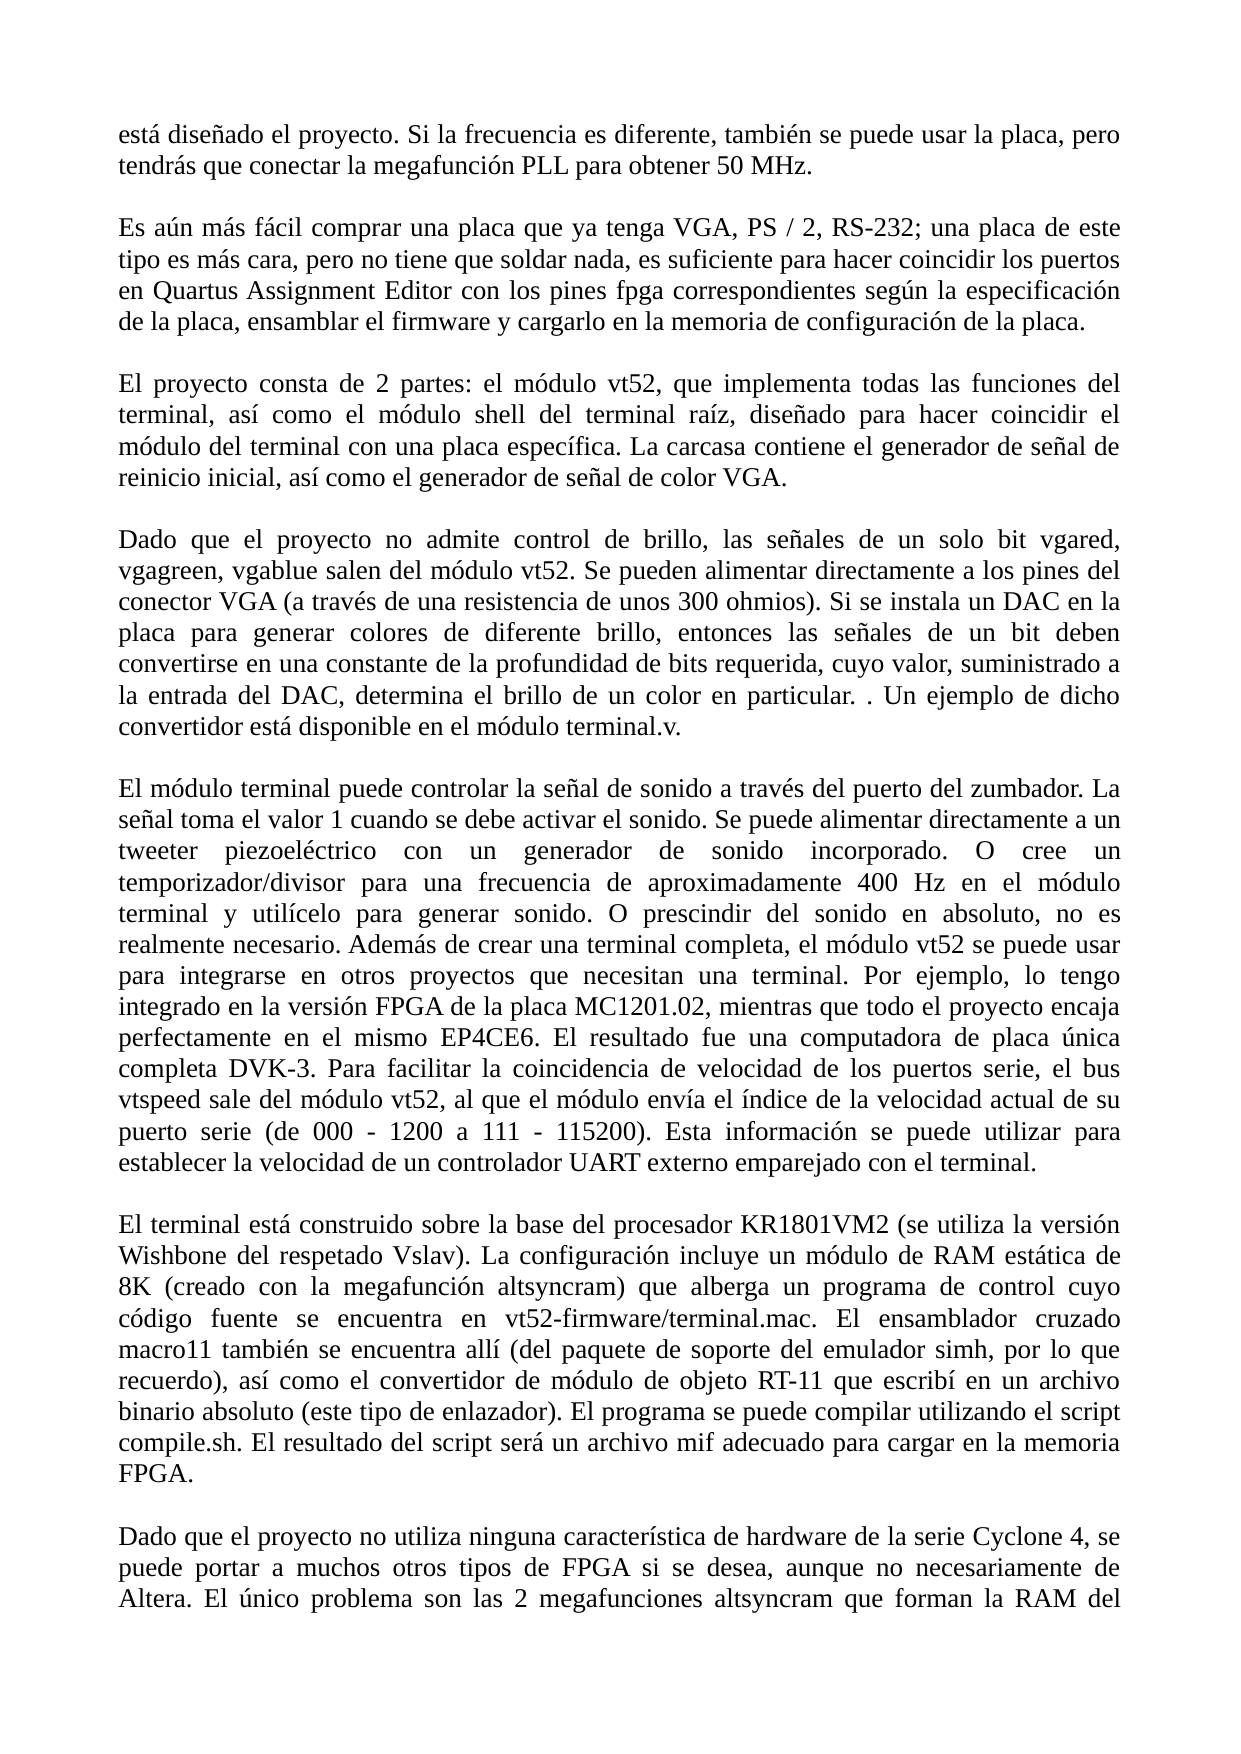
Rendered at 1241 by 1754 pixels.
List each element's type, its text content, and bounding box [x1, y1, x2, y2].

text El terminal está construido sobre la base del procesador KR1801VM2 (se utiliza la versión Wishbone del respetado Vslav). La configuración incluye un módulo de RAM estática de 8K (creado con la megafunción altsyncram) que alberga un programa de control cuyo código fuente se encuentra en vt52-firmware/terminal.mac. El ensamblador cruzado macro11 también se encuentra allí (del paquete de soporte del emulador simh, por lo que recuerdo), así como el convertidor de módulo de objeto RT-11 que escribí en un archivo binario absoluto (este tipo de enlazador). El programa se puede compilar utilizando el script compile.sh. El resultado del script será un archivo mif adecuado para cargar en la memoria FPGA. [118, 1208, 1122, 1488]
text Es aún más fácil comprar una placa que ya tenga VGA, PS / 2, RS-232; una placa de este tipo es más cara, pero no tiene que soldar nada, es suficiente para hacer coincidir los puertos en Quartus Assignment Editor con los pines fpga correspondientes según la especificación de la placa, ensamblar el firmware y cargarlo en la memoria de configuración de la placa. [118, 212, 1122, 336]
text está diseñado el proyecto. Si la frecuencia es diferente, también se puede usar la placa, pero tendrás que conectar la megafunción PLL para obtener 50 MHz. [118, 118, 1122, 180]
text El proyecto consta de 2 partes: el módulo vt52, que implementa todas las funciones del terminal, así como el módulo shell del terminal raíz, diseñado para hacer coincidir el módulo del terminal con una placa específica. La carcasa contiene el generador de señal de reinicio inicial, así como el generador de señal de color VGA. [118, 367, 1122, 492]
text Dado que el proyecto no admite control de brillo, las señales de un solo bit vgared, vgagreen, vgablue salen del módulo vt52. Se pueden alimentar directamente a los pines del conector VGA (a través de una resistencia de unos 300 ohmios). Si se instala un DAC en la placa para generar colores de diferente brillo, entonces las señales de un bit deben convertirse en una constante de la profundidad de bits requerida, cuyo valor, suministrado a la entrada del DAC, determina el brillo de un color en particular. . Un ejemplo de dicho convertidor está disponible en el módulo terminal.v. [118, 523, 1122, 741]
text Dado que el proyecto no utiliza ninguna característica de hardware de la serie Cyclone 4, se puede portar a muchos otros tipos de FPGA si se desea, aunque no necesariamente de Altera. El único problema son las 2 megafunciones altsyncram que forman la RAM del [118, 1520, 1122, 1613]
text El módulo terminal puede controlar la señal de sonido a través del puerto del zumbador. La señal toma el valor 1 cuando se debe activar el sonido. Se puede alimentar directamente a un tweeter piezoeléctrico con un generador de sonido incorporado. O cree un temporizador/divisor para una frecuencia de aproximadamente 400 Hz en el módulo terminal y utilícelo para generar sonido. O prescindir del sonido en absoluto, no es realmente necesario. Además de crear una terminal completa, el módulo vt52 se puede usar para integrarse en otros proyectos que necesitan una terminal. Por ejemplo, lo tengo integrado en la versión FPGA de la placa MC1201.02, mientras que todo el proyecto encaja perfectamente en el mismo EP4CE6. El resultado fue una computadora de placa única completa DVK-3. Para facilitar la coincidencia de velocidad de los puertos serie, el bus vtspeed sale del módulo vt52, al que el módulo envía el índice de la velocidad actual de su puerto serie (de 000 - 1200 a 111 - 115200). Esta información se puede utilizar para establecer la velocidad de un controlador UART externo emparejado con el terminal. [118, 772, 1122, 1177]
